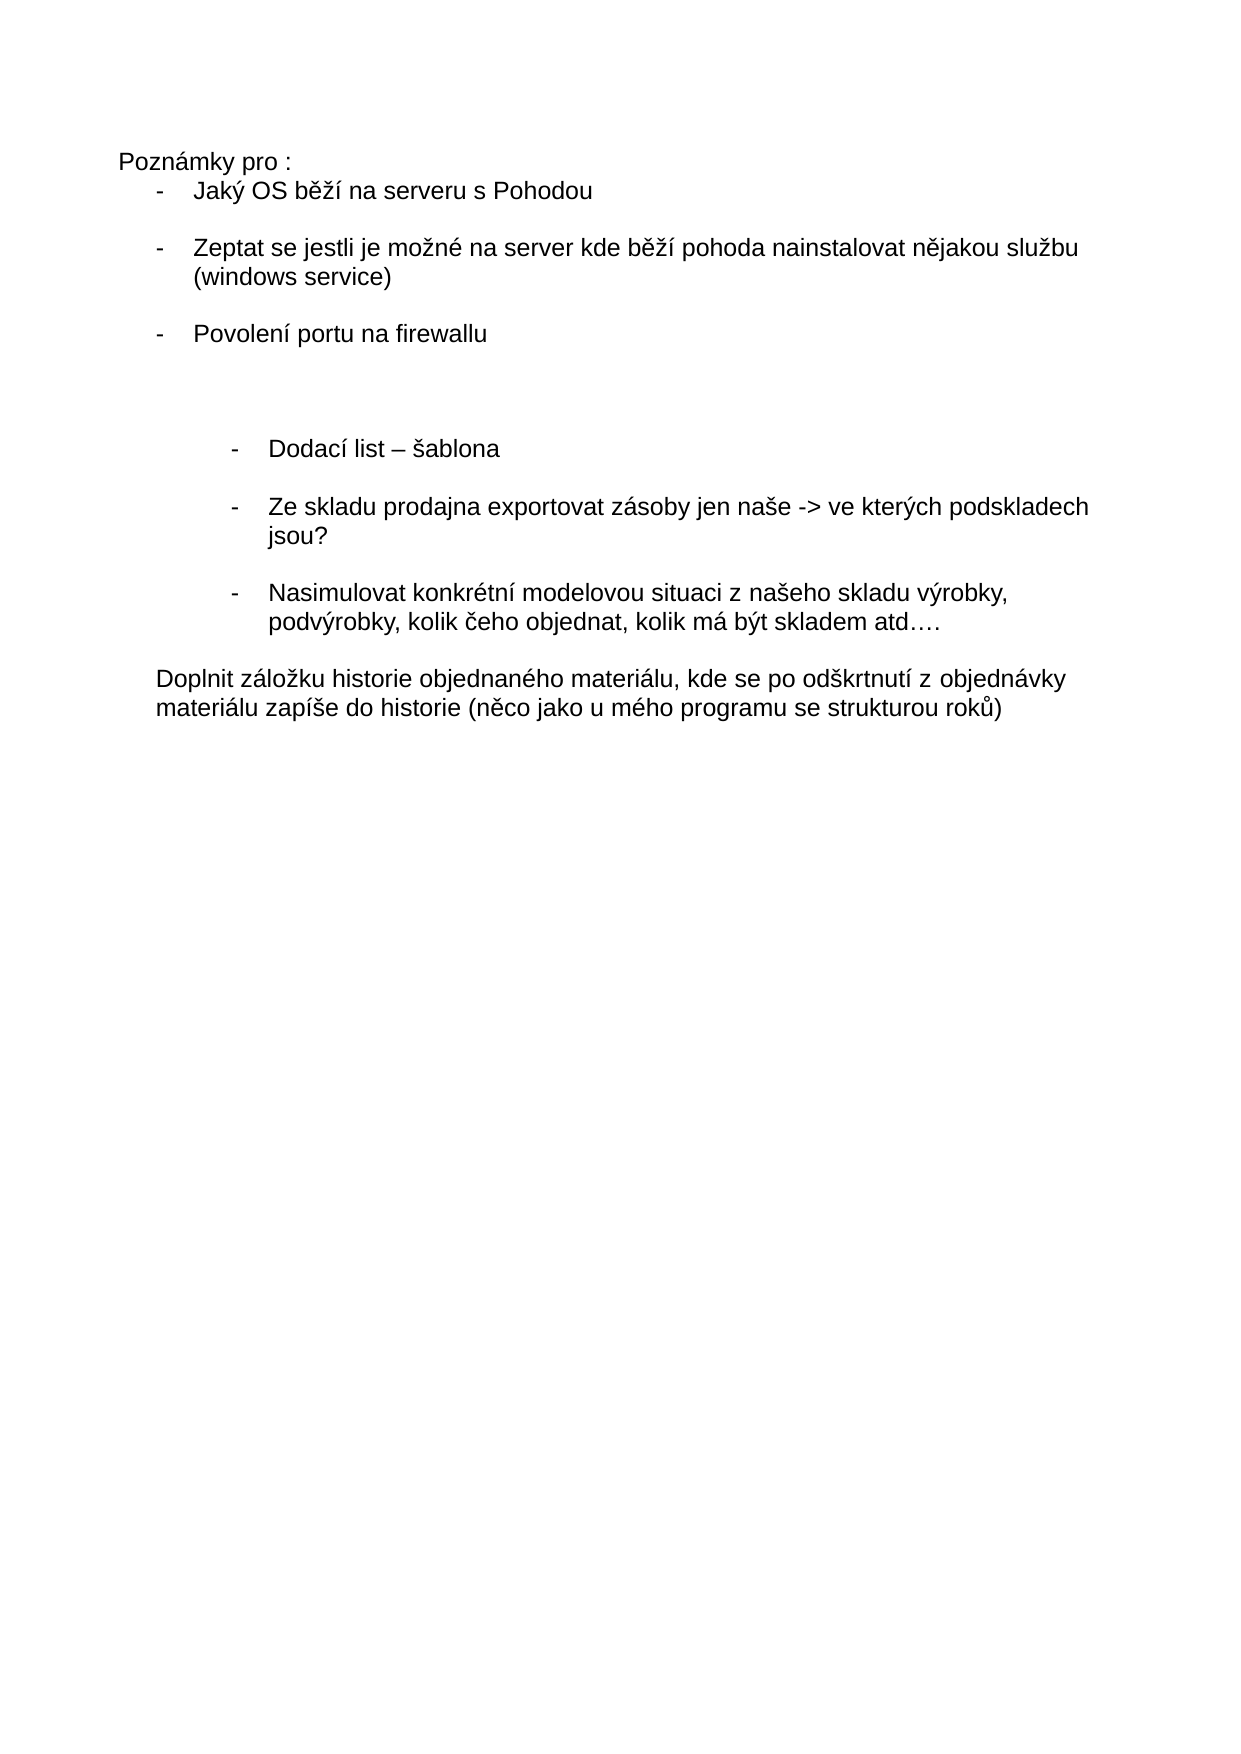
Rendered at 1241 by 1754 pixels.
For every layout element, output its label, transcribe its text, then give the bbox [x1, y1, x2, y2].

list Jaký OS běží na serveru s Pohodou [156, 176, 1122, 204]
list Nasimulovat konkrétní modelovou situaci z našeho skladu výrobky, podvýrobky, kolik čeho objednat, kolik má být skladem atd…. [231, 578, 1122, 636]
list Dodací list – šablona [231, 434, 1122, 463]
list Povolení portu na firewallu [156, 319, 1122, 348]
text Doplnit záložku historie objednaného materiálu, kde se po odškrtnutí z objednávky materiálu zapíše do historie (něco jako u mého programu se strukturou roků) [156, 664, 1122, 722]
list Ze skladu prodajna exportovat zásoby jen naše -> ve kterých podskladech jsou? [231, 492, 1122, 549]
list Zeptat se jestli je možné na server kde běží pohoda nainstalovat nějakou službu (windows service) [156, 233, 1122, 291]
text Poznámky pro : [118, 147, 1122, 176]
